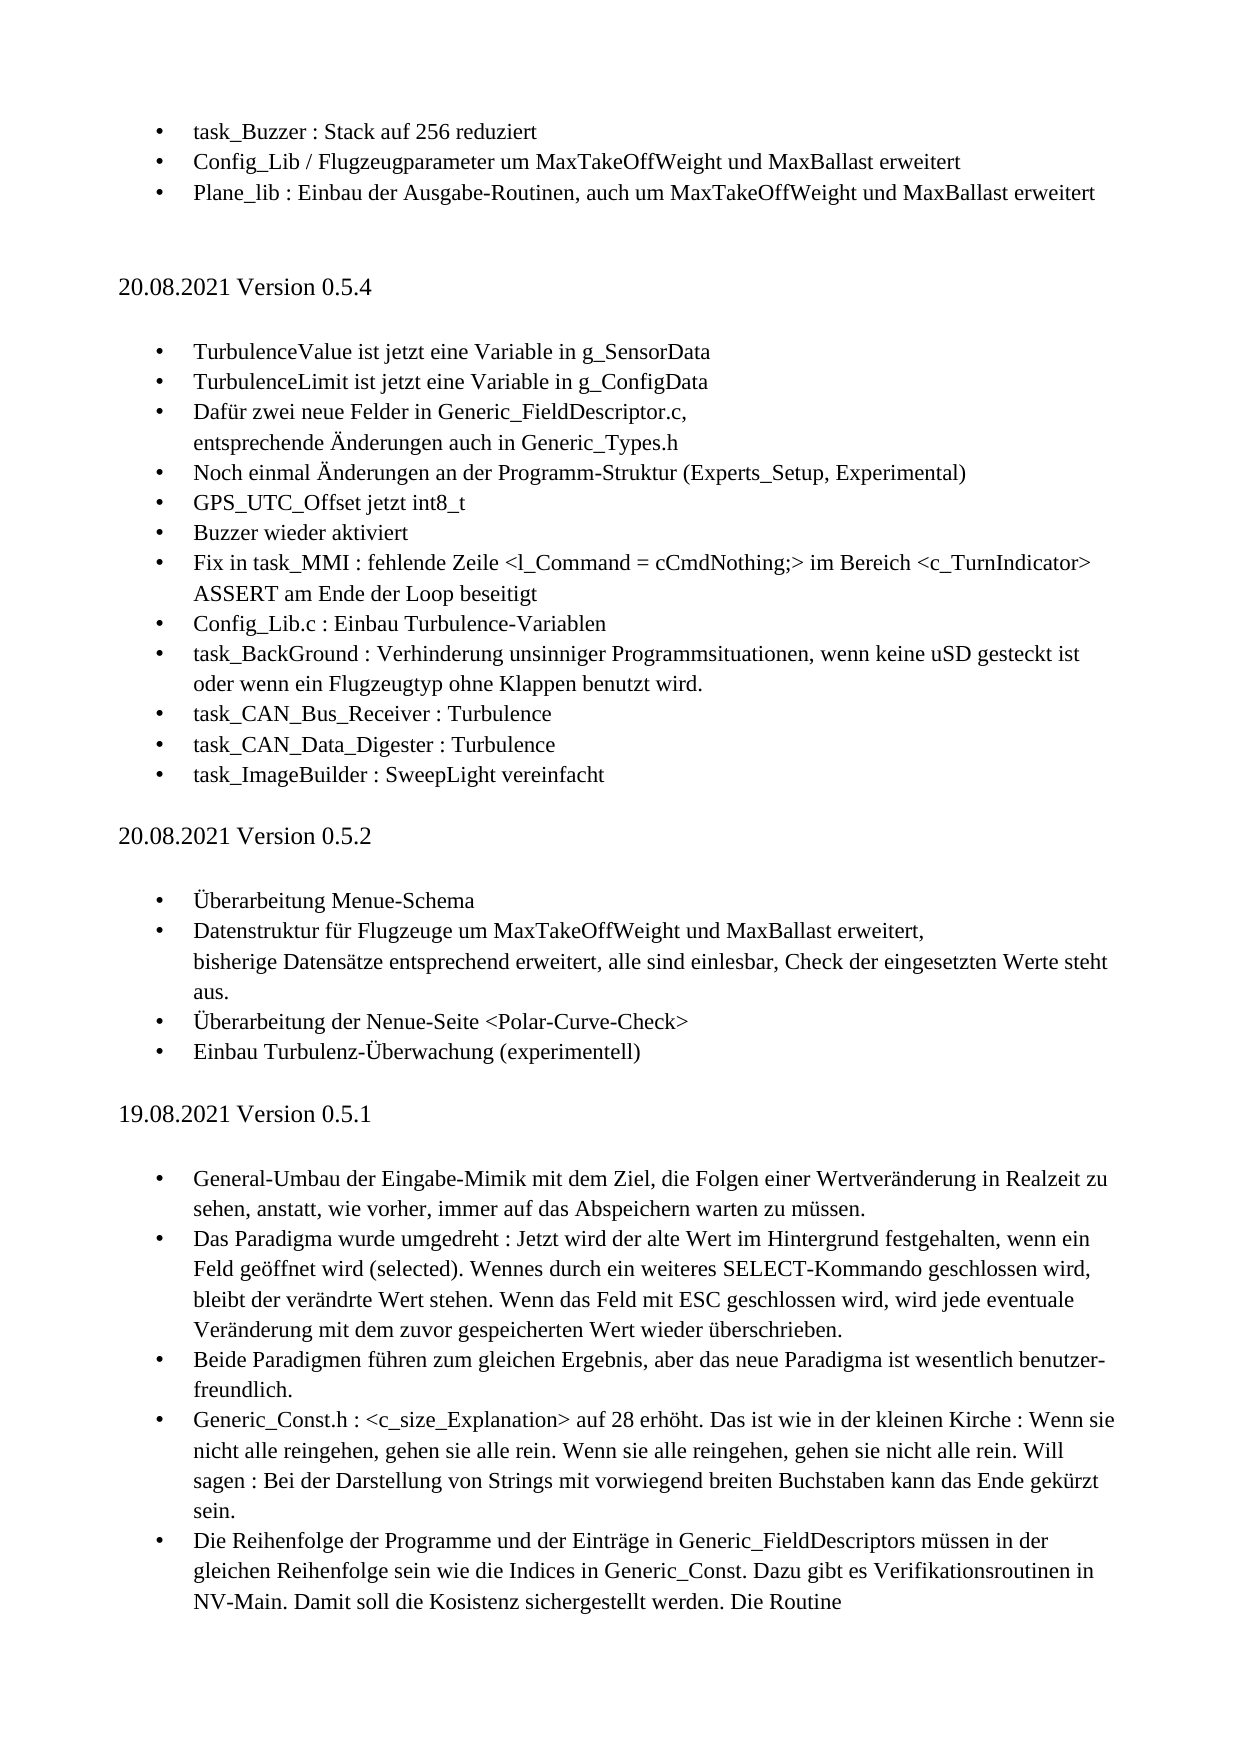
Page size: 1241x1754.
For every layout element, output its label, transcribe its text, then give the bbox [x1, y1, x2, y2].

list Buzzer wieder aktiviert [156, 519, 1122, 546]
list Fix in task_MMI : fehlende Zeile <l_Command = cCmdNothing;> im Bereich <c_TurnIndicator> ASSERT am Ende der Loop beseitigt [156, 549, 1122, 606]
list Config_Lib.c : Einbau Turbulence-Variablen [156, 610, 1122, 636]
list Das Paradigma wurde umgedreht : Jetzt wird der alte Wert im Hintergrund festgehalten, wenn ein Feld geöffnet wird (selected). Wennes durch ein weiteres SELECT-Kommando geschlossen wird, bleibt der verändrte Wert stehen. Wenn das Feld mit ESC geschlossen wird, wird jede eventuale Veränderung mit dem zuvor gespeicherten Wert wieder überschrieben. [156, 1225, 1122, 1342]
list Plane_lib : Einbau der Ausgabe-Routinen, auch um MaxTakeOffWeight und MaxBallast erweitert [156, 178, 1122, 205]
list task_CAN_Bus_Receiver : Turbulence [156, 701, 1122, 727]
list task_Buzzer : Stack auf 256 reduziert [156, 118, 1122, 144]
list Noch einmal Änderungen an der Programm-Struktur (Experts_Setup, Experimental) [156, 459, 1122, 485]
list Beide Paradigmen führen zum gleichen Ergebnis, aber das neue Paradigma ist wesentlich benutzer-freundlich. [156, 1346, 1122, 1403]
list Config_Lib / Flugzeugparameter um MaxTakeOffWeight und MaxBallast erweitert [156, 148, 1122, 175]
list Einbau Turbulenz-Überwachung (experimentell) [156, 1038, 1122, 1095]
list Generic_Const.h : <c_size_Explanation> auf 28 erhöht. Das ist wie in der kleinen Kirche : Wenn sie nicht alle reingehen, gehen sie alle rein. Wenn sie alle reingehen, gehen sie nicht alle rein. Will sagen : Bei der Darstellung von Strings mit vorwiegend breiten Buchstaben kann das Ende gekürzt sein. [156, 1407, 1122, 1523]
list task_BackGround : Verhinderung unsinniger Programmsituationen, wenn keine uSD gesteckt ist oder wenn ein Flugzeugtyp ohne Klappen benutzt wird. [156, 640, 1122, 697]
list Dafür zwei neue Felder in Generic_FieldDescriptor.c, entsprechende Änderungen auch in Generic_Types.h [156, 398, 1122, 455]
list Die Reihenfolge der Programme und der Einträge in Generic_FieldDescriptors müssen in der gleichen Reihenfolge sein wie die Indices in Generic_Const. Dazu gibt es Verifikationsroutinen in NV-Main. Damit soll die Kosistenz sichergestellt werden. Die Routine [156, 1527, 1122, 1614]
list GPS_UTC_Offset jetzt int8_t [156, 489, 1122, 515]
list Datenstruktur für Flugzeuge um MaxTakeOffWeight und MaxBallast erweitert, bisherige Datensätze entsprechend erweitert, alle sind einlesbar, Check der eingesetzten Werte steht aus. [156, 918, 1122, 1004]
list task_ImageBuilder : SweepLight vereinfacht [156, 761, 1122, 817]
text 19.08.2021 Version 0.5.1 [118, 1099, 1122, 1161]
list General-Umbau der Eingabe-Mimik mit dem Ziel, die Folgen einer Wertveränderung in Realzeit zu sehen, anstatt, wie vorher, immer auf das Abspeichern warten zu müssen. [156, 1165, 1122, 1221]
text 20.08.2021 Version 0.5.4 [118, 272, 1122, 334]
list TurbulenceValue ist jetzt eine Variable in g_SensorData [156, 338, 1122, 364]
list TurbulenceLimit ist jetzt eine Variable in g_ConfigData [156, 368, 1122, 394]
list Überarbeitung der Nenue-Seite <Polar-Curve-Check> [156, 1008, 1122, 1034]
list task_CAN_Data_Digester : Turbulence [156, 731, 1122, 757]
text 20.08.2021 Version 0.5.2 [118, 821, 1122, 883]
list Überarbeitung Menue-Schema [156, 887, 1122, 914]
